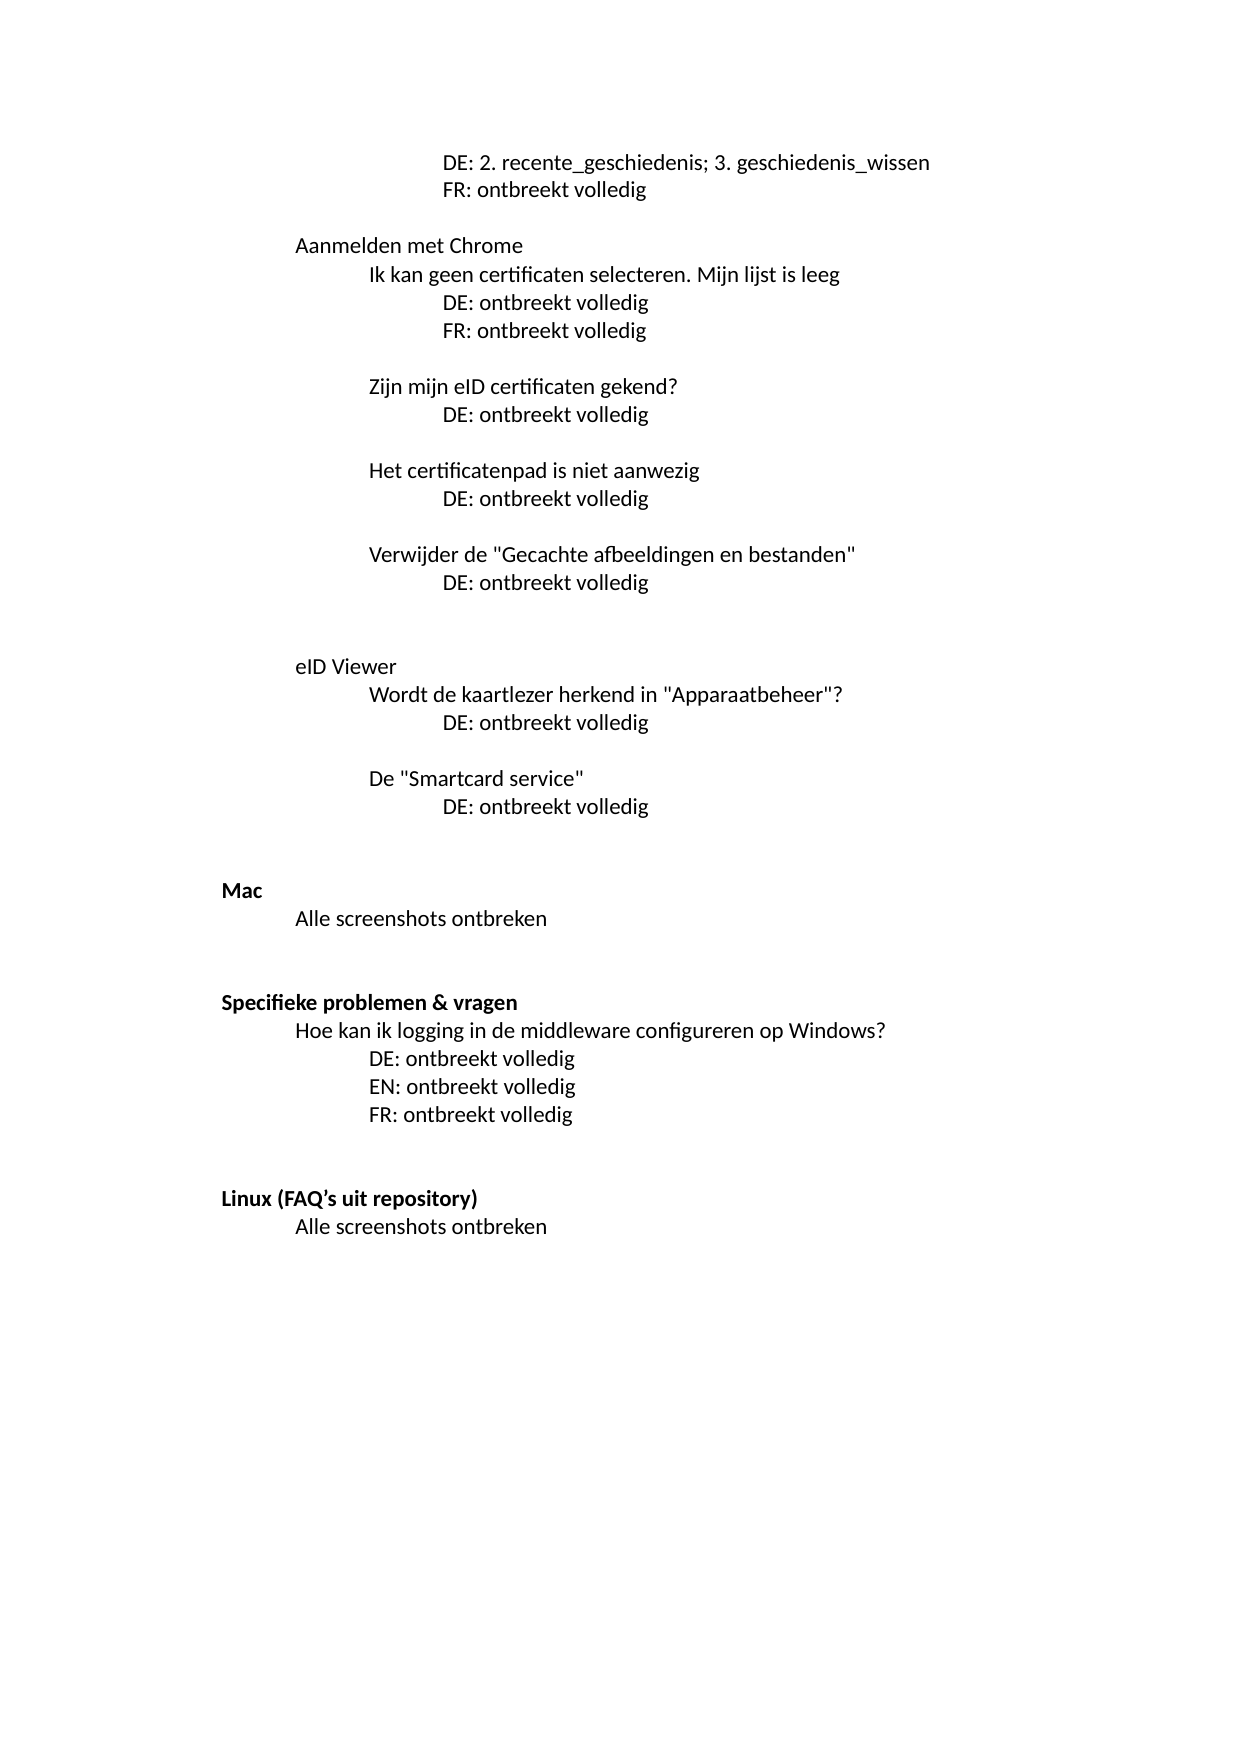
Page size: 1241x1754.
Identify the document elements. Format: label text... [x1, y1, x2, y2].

text Verwijder de "Gecachte afbeeldingen en bestanden" [148, 540, 1093, 568]
text Linux (FAQ’s uit repository) [148, 1184, 1093, 1212]
text DE: ontbreekt volledig [148, 288, 1093, 316]
text Alle screenshots ontbreken [148, 1212, 1093, 1240]
text Wordt de kaartlezer herkend in "Apparaatbeheer"? [148, 680, 1093, 708]
text DE: ontbreekt volledig [148, 400, 1093, 428]
text Het certificatenpad is niet aanwezig [148, 456, 1093, 484]
text DE: ontbreekt volledig [148, 1044, 1093, 1072]
text DE: ontbreekt volledig [148, 708, 1093, 736]
text Ik kan geen certificaten selecteren. Mijn lijst is leeg [148, 260, 1093, 288]
text FR: ontbreekt volledig [148, 1100, 1093, 1128]
text Zijn mijn eID certificaten gekend? [148, 372, 1093, 400]
text Mac [148, 876, 1093, 904]
text DE: ontbreekt volledig [148, 568, 1093, 596]
text Hoe kan ik logging in de middleware configureren op Windows? [148, 1016, 1093, 1044]
text Alle screenshots ontbreken [148, 904, 1093, 932]
text Aanmelden met Chrome [148, 232, 1093, 260]
text FR: ontbreekt volledig [148, 176, 1093, 204]
text De "Smartcard service" [148, 764, 1093, 792]
text DE: ontbreekt volledig [148, 484, 1093, 512]
text eID Viewer [148, 652, 1093, 680]
text Specifieke problemen & vragen [148, 988, 1093, 1016]
text DE: 2. recente_geschiedenis; 3. geschiedenis_wissen [148, 148, 1093, 176]
text EN: ontbreekt volledig [148, 1072, 1093, 1100]
text DE: ontbreekt volledig [148, 792, 1093, 820]
text FR: ontbreekt volledig [148, 316, 1093, 344]
